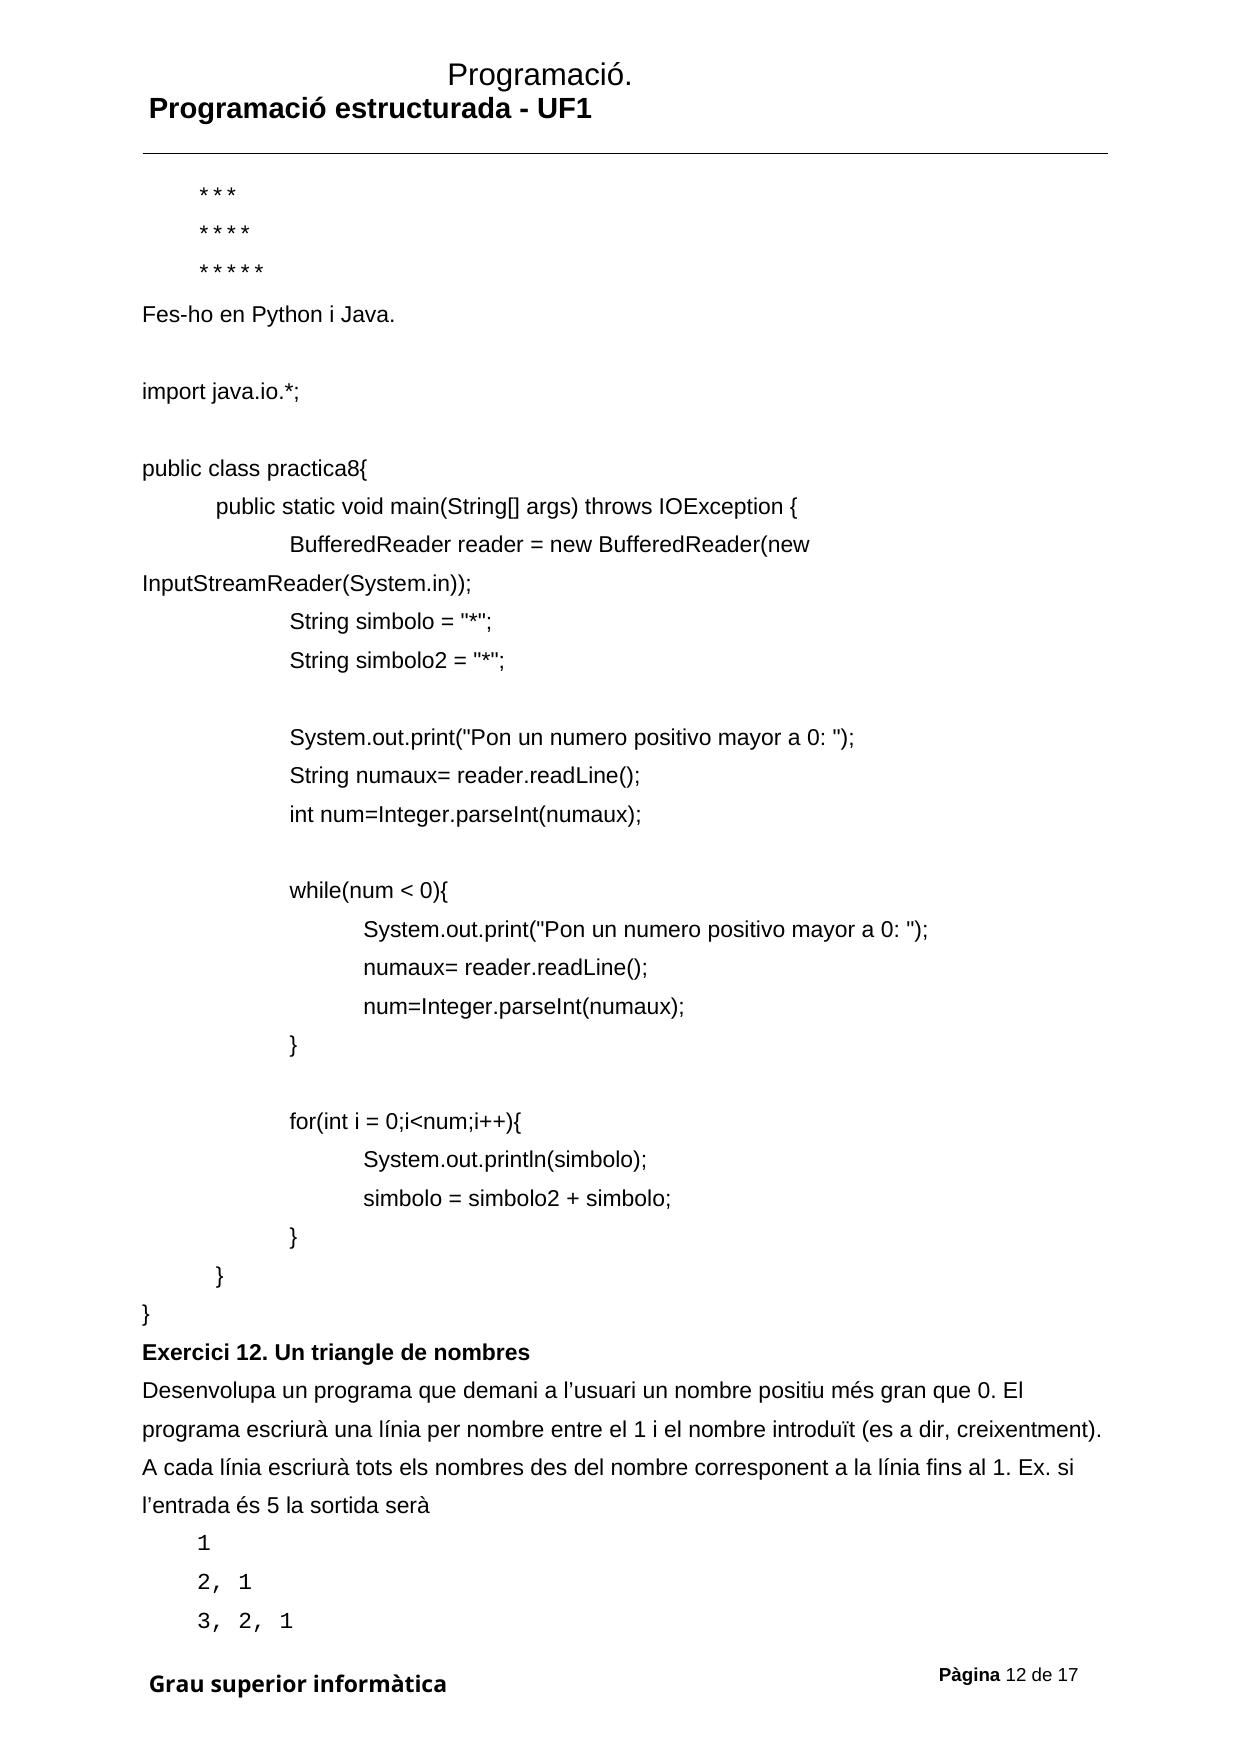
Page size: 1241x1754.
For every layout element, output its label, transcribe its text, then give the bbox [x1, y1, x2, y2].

text for(int i = 0;i<num;i++){ [142, 1109, 1107, 1134]
text numaux= reader.readLine(); [142, 955, 1107, 981]
text public class practica8{ [142, 455, 1107, 481]
text 1 [142, 1532, 1107, 1557]
text *** [142, 185, 1107, 211]
text } [142, 1301, 1107, 1327]
text **** [142, 224, 1107, 250]
text } [142, 1224, 1107, 1250]
text public static void main(String[] args) throws IOException { [142, 494, 1107, 519]
text 3, 2, 1 [142, 1609, 1107, 1635]
text String simbolo = "*"; [142, 609, 1107, 635]
text String numaux= reader.readLine(); [142, 763, 1107, 788]
text while(num < 0){ [142, 878, 1107, 904]
text int num=Integer.parseInt(numaux); [142, 801, 1107, 827]
text Desenvolupa un programa que demani a l’usuari un nombre positiu més gran que 0. El programa escriurà una línia per nombre entre el 1 i el nombre introduït (es a dir, creixentment). A cada línia escriurà tots els nombres des del nombre corresponent a la línia fins al 1. Ex. si l’entrada és 5 la sortida serà [142, 1378, 1107, 1519]
text num=Integer.parseInt(numaux); [142, 993, 1107, 1019]
text Fes-ho en Python i Java. [142, 302, 1107, 327]
text } [142, 1032, 1107, 1057]
text BufferedReader reader = new BufferedReader(new InputStreamReader(System.in)); [142, 532, 1107, 596]
text simbolo = simbolo2 + simbolo; [142, 1186, 1107, 1211]
text } [142, 1262, 1107, 1288]
text System.out.print("Pon un numero positivo mayor a 0: "); [142, 724, 1107, 750]
text 2, 1 [142, 1570, 1107, 1596]
text System.out.print("Pon un numero positivo mayor a 0: "); [142, 917, 1107, 942]
text Exercici 12. Un triangle de nombres [142, 1339, 1107, 1365]
text String simbolo2 = "*"; [142, 647, 1107, 673]
text import java.io.*; [142, 378, 1107, 404]
text ***** [142, 263, 1107, 289]
text System.out.println(simbolo); [142, 1147, 1107, 1173]
